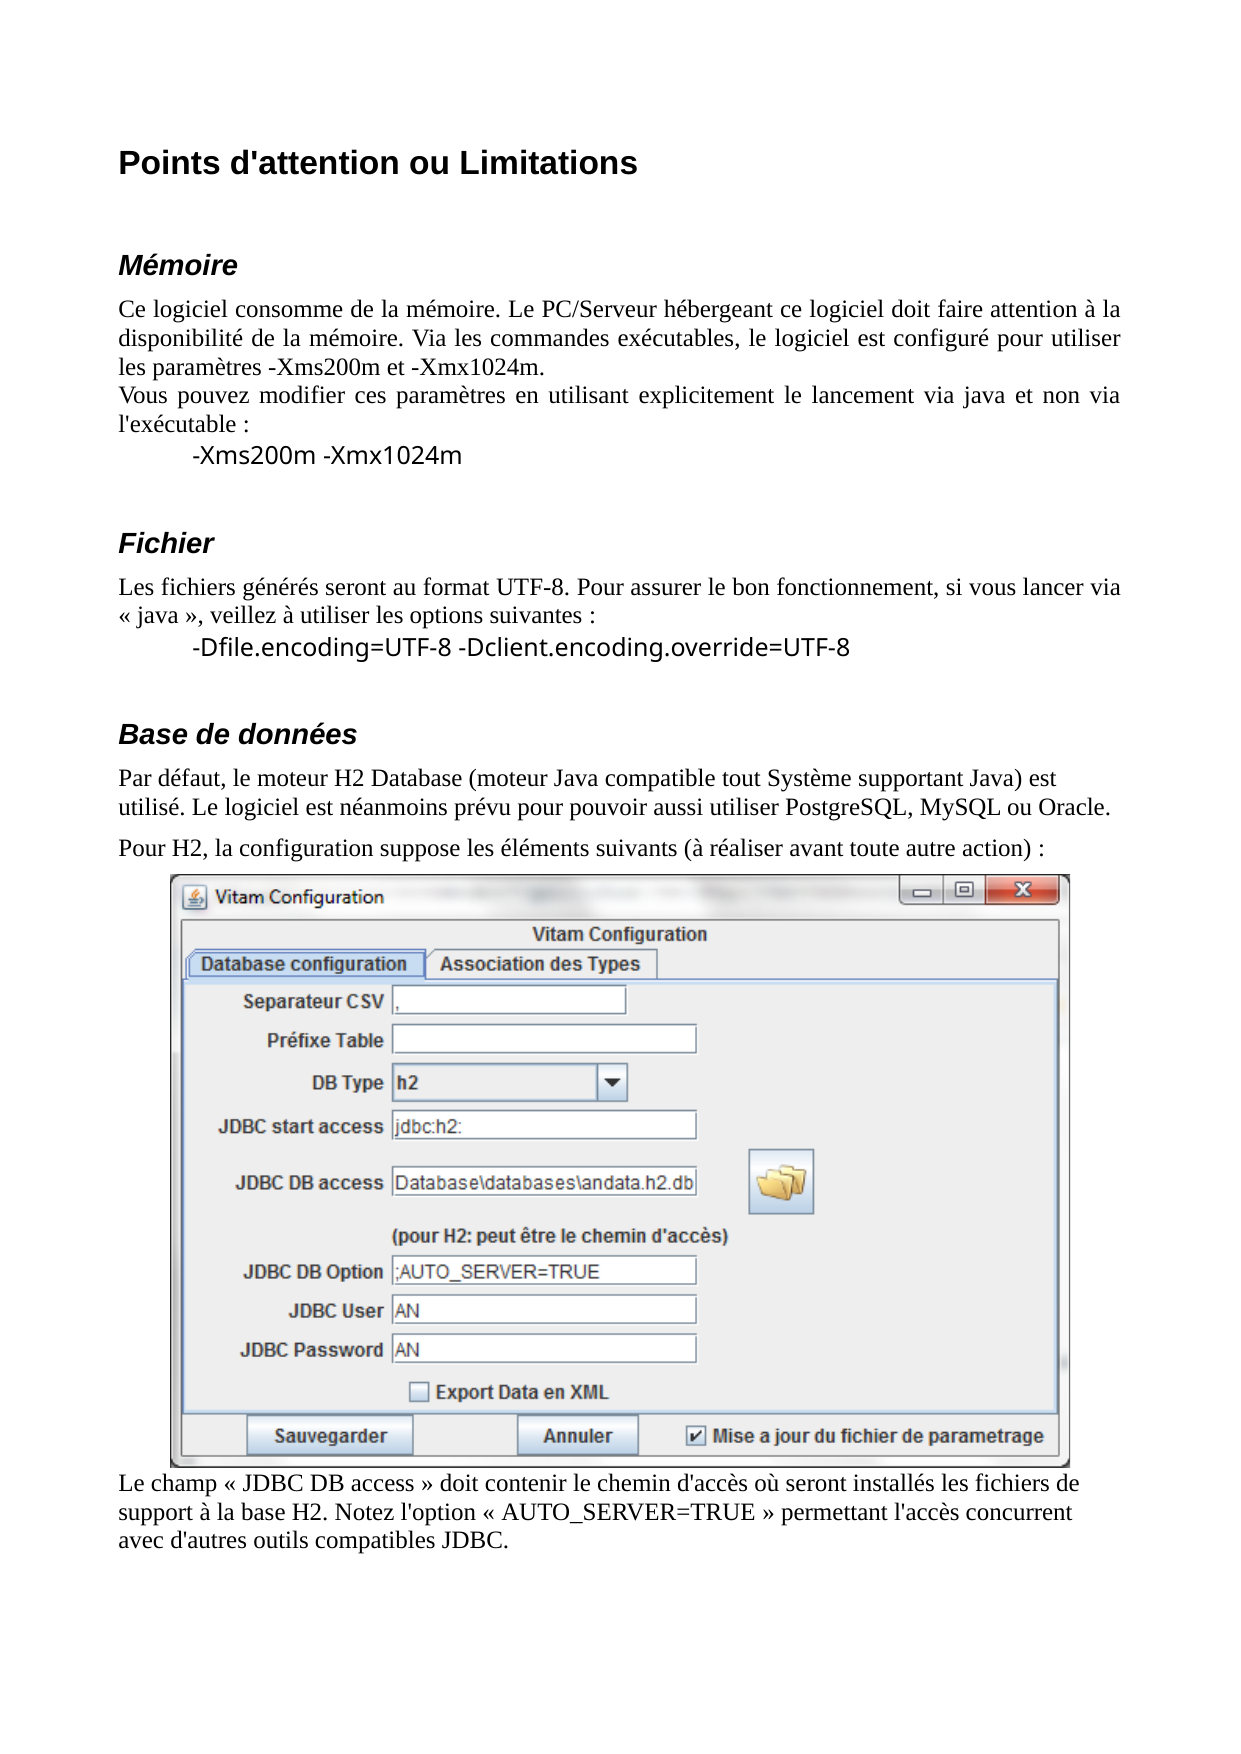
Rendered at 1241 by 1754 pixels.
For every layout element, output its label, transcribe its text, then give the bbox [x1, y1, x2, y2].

picture [170, 874, 1071, 1468]
text Vous pouvez modifier ces paramètres en utilisant explicitement le lancement via java et non via l'exécutable : [118, 380, 1122, 438]
text Ce logiciel consomme de la mémoire. Le PC/Serveur hébergeant ce logiciel doit faire attention à la disponibilité de la mémoire. Via les commandes exécutables, le logiciel est configuré pour utiliser les paramètres -Xms200m et -Xmx1024m. [118, 294, 1122, 380]
text Les fichiers générés seront au format UTF-8. Pour assurer le bon fonctionnement, si vous lancer via « java », veillez à utiliser les options suivantes : [118, 572, 1122, 629]
subtitle Mémoire [118, 248, 1122, 282]
text -Xms200m -Xmx1024m [192, 438, 1122, 472]
subtitle Fichier [118, 526, 1122, 559]
text Par défaut, le moteur H2 Database (moteur Java compatible tout Système supportant Java) est utilisé. Le logiciel est néanmoins prévu pour pouvoir aussi utiliser PostgreSQL, MySQL ou Oracle. [118, 763, 1122, 821]
subtitle Points d'attention ou Limitations [118, 143, 1122, 182]
text Le champ « JDBC DB access » doit contenir le chemin d'accès où seront installés les fichiers de support à la base H2. Notez l'option « AUTO_SERVER=TRUE » permettant l'accès concurrent avec d'autres outils compatibles JDBC. [118, 874, 1122, 1554]
text -Dfile.encoding=UTF-8 -Dclient.encoding.override=UTF-8 [192, 629, 1122, 663]
text Pour H2, la configuration suppose les éléments suivants (à réaliser avant toute autre action) : [118, 833, 1122, 862]
subtitle Base de données [118, 717, 1122, 751]
